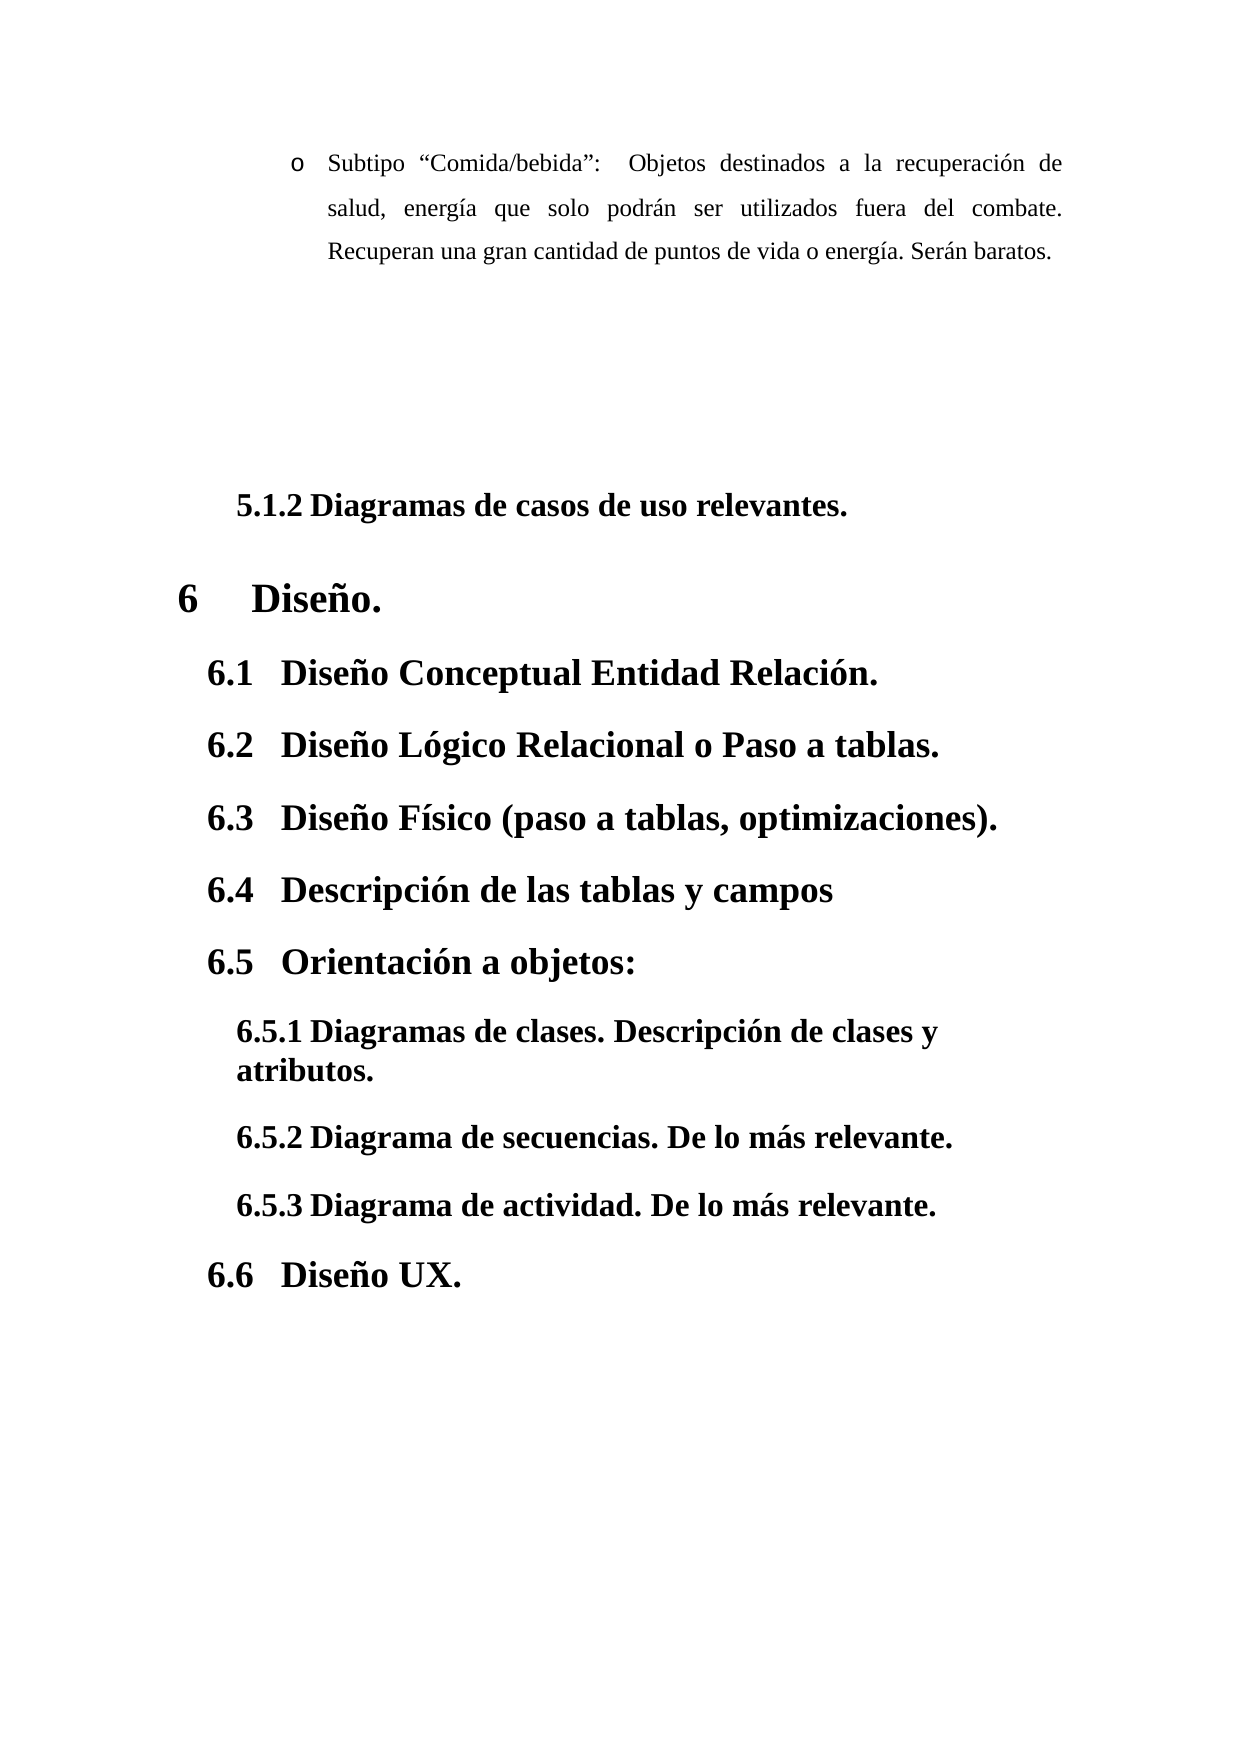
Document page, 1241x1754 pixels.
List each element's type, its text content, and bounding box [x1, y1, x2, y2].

subtitle Orientación a objetos: [207, 939, 1063, 983]
subtitle Diseño Físico (paso a tablas, optimizaciones). [207, 795, 1063, 838]
subtitle Diseño Conceptual Entidad Relación. [207, 650, 1063, 693]
subtitle Descripción de las tablas y campos [207, 867, 1063, 910]
list Subtipo “Comida/bebida”: Objetos destinados a la recuperación de salud, energía que solo podrán ser utilizados fuera del combate. Recuperan una gran cantidad de puntos de vida o energía. Serán baratos. [290, 148, 1063, 265]
subtitle Diseño UX. [207, 1253, 1063, 1296]
subtitle Diseño Lógico Relacional o Paso a tablas. [207, 723, 1063, 766]
subtitle Diagramas de casos de uso relevantes. [236, 485, 1063, 523]
subtitle Diagramas de clases. Descripción de clases y atributos. [236, 1012, 1063, 1088]
subtitle Diagrama de secuencias. De lo más relevante. [236, 1118, 1063, 1156]
subtitle Diagrama de actividad. De lo más relevante. [236, 1185, 1063, 1223]
subtitle Diseño. [177, 573, 1063, 621]
